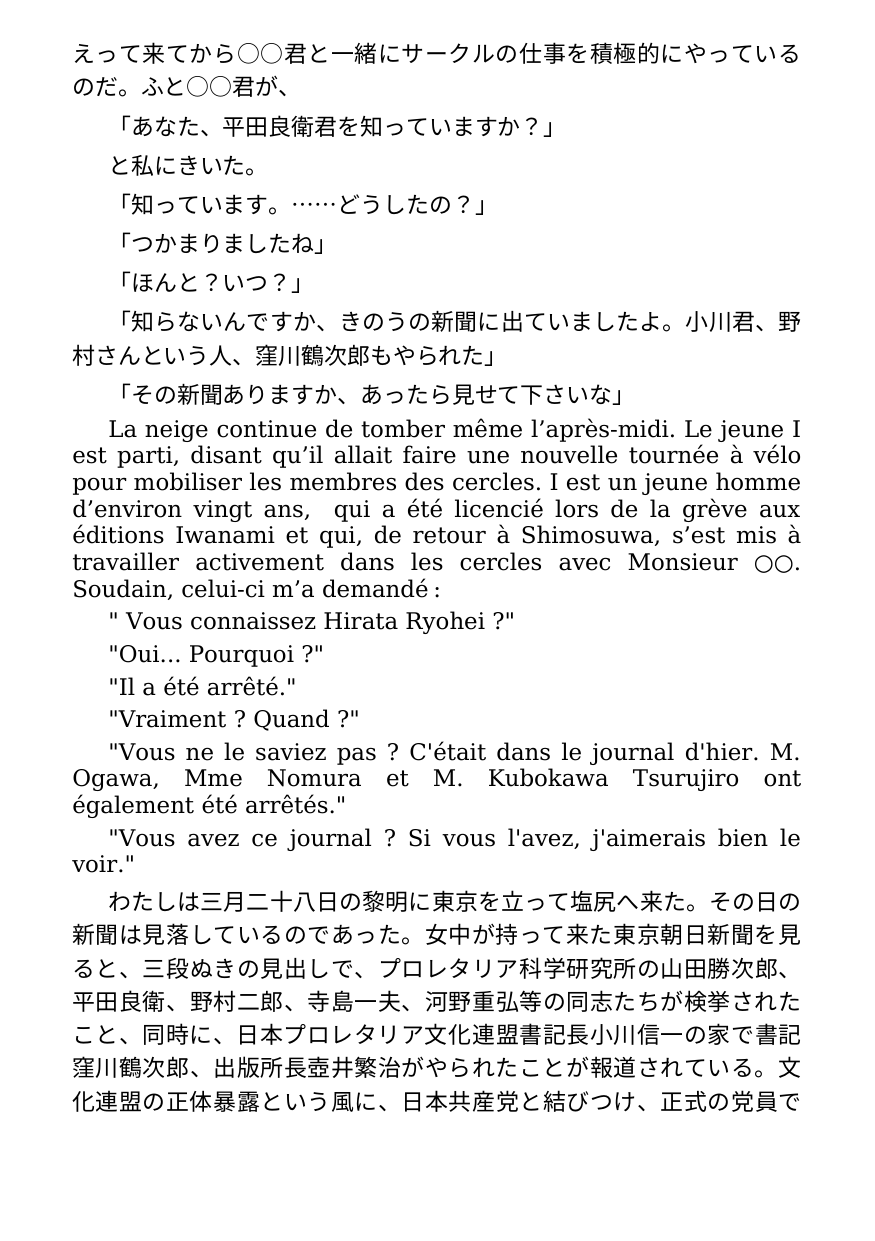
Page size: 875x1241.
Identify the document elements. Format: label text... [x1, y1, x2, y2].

text 「その新聞ありますか、あったら見せて下さいな」 [72, 377, 802, 410]
text 「つかまりましたね」 [72, 226, 802, 259]
text "Il a été arrêté." [72, 674, 802, 700]
text "Vous avez ce journal ? Si vous l'avez, j'aimerais bien le voir." [72, 825, 802, 878]
text "Vous ne le saviez pas ? C'était dans le journal d'hier. M. Ogawa, Mme Nomura et M. Kubokawa Tsurujiro ont également été arrêtés." [72, 739, 802, 819]
text La neige continue de tomber même l’après-midi. Le jeune I est parti, disant qu’il allait faire une nouvelle tournée à vélo pour mobiliser les membres des cercles. I est un jeune homme d’environ vingt ans, qui a été licencié lors de la grève aux éditions Iwanami et qui, de retour à Shimosuwa, s’est mis à travailler activement dans les cercles avec Monsieur ○○. Soudain, celui-ci m’a demandé : [72, 416, 802, 602]
text わたしは三月二十八日の黎明に東京を立って塩尻へ来た。その日の新聞は見落しているのであった。女中が持って来た東京朝日新聞を見ると、三段ぬきの見出しで、プロレタリア科学研究所の山田勝次郎、平田良衛、野村二郎、寺島一夫、河野重弘等の同志たちが検挙されたこと、同時に、日本プロレタリア文化連盟書記長小川信一の家で書記窪川鶴次郎、出版所長壺井繁治がやられたことが報道されている。文化連盟の正体暴露という風に、日本共産党と結びつけ、正式の党員で [72, 884, 802, 1117]
text 「あなた、平田良衛君を知っていますか？」 [72, 108, 802, 142]
text 「知っています。……どうしたの？」 [72, 187, 802, 220]
text えって来てから○○君と一緒にサークルの仕事を積極的にやっているのだ。ふと○○君が、 [72, 36, 802, 102]
text "Vraiment ? Quand ?" [72, 706, 802, 733]
text 「ほんと？いつ？」 [72, 265, 802, 298]
text 「知らないんですか、きのうの新聞に出ていましたよ。小川君、野村さんという人、窪川鶴次郎もやられた」 [72, 304, 802, 371]
text " Vous connaissez Hirata Ryohei ?" [72, 608, 802, 635]
text と私にきいた。 [72, 148, 802, 181]
text "Oui... Pourquoi ?" [72, 641, 802, 668]
